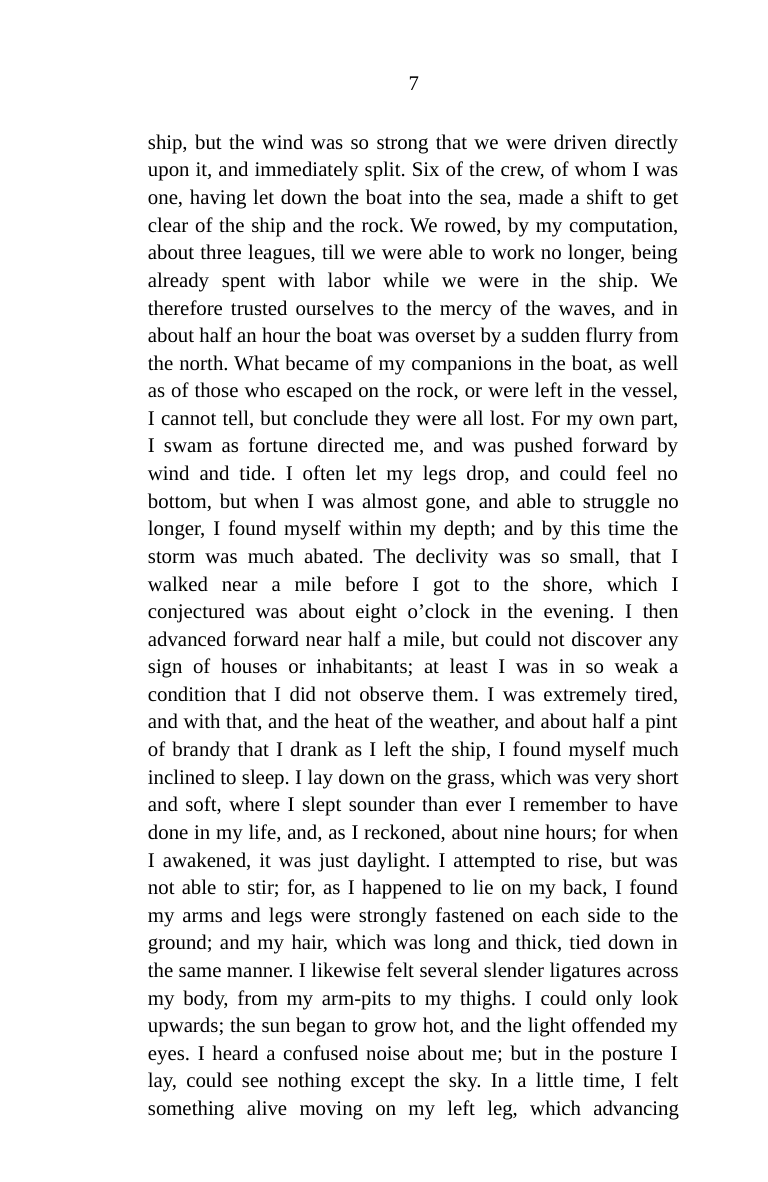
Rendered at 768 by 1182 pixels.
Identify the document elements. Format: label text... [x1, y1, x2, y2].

text ship, but the wind was so strong that we were driven directly upon it, and immediately split. Six of the crew, of whom I was one, having let down the boat into the sea, made a shift to get clear of the ship and the rock. We rowed, by my computation, about three leagues, till we were able to work no longer, being already spent with labor while we were in the ship. We therefore trusted ourselves to the mercy of the waves, and in about half an hour the boat was overset by a sudden flurry from the north. What became of my companions in the boat, as well as of those who escaped on the rock, or were left in the vessel, I cannot tell, but conclude they were all lost. For my own part, I swam as fortune directed me, and was pushed forward by wind and tide. I often let my legs drop, and could feel no bottom, but when I was almost gone, and able to struggle no longer, I found myself within my depth; and by this time the storm was much abated. The declivity was so small, that I walked near a mile before I got to the shore, which I conjectured was about eight o’clock in the evening. I then advanced forward near half a mile, but could not discover any sign of houses or inhabitants; at least I was in so weak a condition that I did not observe them. I was extremely tired, and with that, and the heat of the weather, and about half a pint of brandy that I drank as I left the ship, I found myself much inclined to sleep. I lay down on the grass, which was very short and soft, where I slept sounder than ever I remember to have done in my life, and, as I reckoned, about nine hours; for when I awakened, it was just daylight. I attempted to rise, but was not able to stir; for, as I happened to lie on my back, I found my arms and legs were strongly fastened on each side to the ground; and my hair, which was long and thick, tied down in the same manner. I likewise felt several slender ligatures across my body, from my arm-pits to my thighs. I could only look upwards; the sun began to grow hot, and the light offended my eyes. I heard a confused noise about me; but in the posture I lay, could see nothing except the sky. In a little time, I felt something alive moving on my left leg, which advancing [148, 130, 679, 1120]
